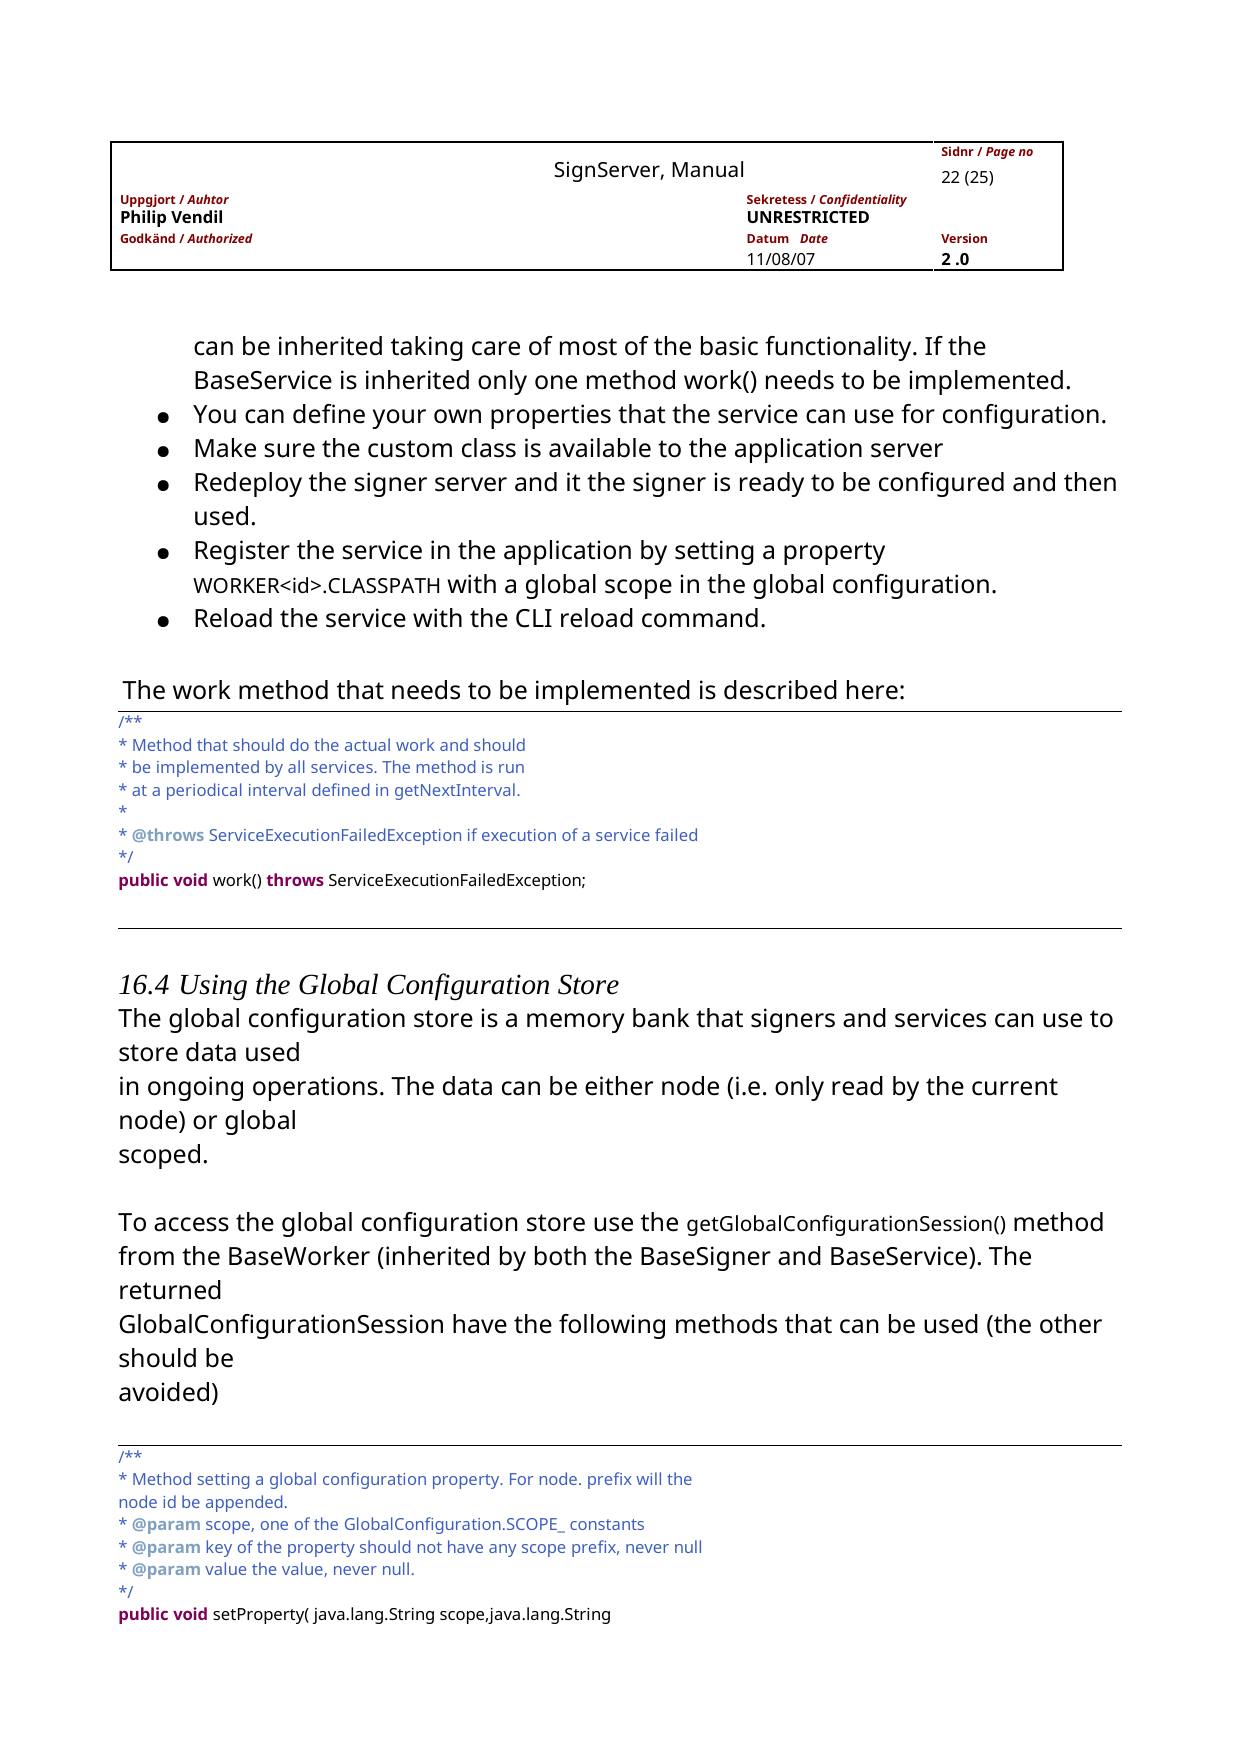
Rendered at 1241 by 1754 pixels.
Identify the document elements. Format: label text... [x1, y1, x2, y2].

text in ongoing operations. The data can be either node (i.e. only read by the current node) or global [118, 1069, 1122, 1137]
text from the BaseWorker (inherited by both the BaseSigner and BaseService). The returned [118, 1239, 1122, 1307]
text * @param key of the property should not have any scope prefix, never null [118, 1536, 1122, 1558]
list Reload the service with the CLI reload command. [156, 601, 1122, 668]
text public void work() throws ServiceExecutionFailedException; [118, 869, 1122, 891]
text * @param scope, one of the GlobalConfiguration.SCOPE_ constants [118, 1513, 1122, 1536]
text * [118, 801, 1122, 824]
list can be inherited taking care of most of the basic functionality. If the BaseService is inherited only one method work() needs to be implemented. [156, 329, 1122, 397]
text scoped. [118, 1137, 1122, 1205]
text avoided) [118, 1375, 1122, 1409]
text * Method that should do the actual work and should [118, 734, 1122, 756]
list Make sure the custom class is available to the application server [156, 431, 1122, 465]
list Redeploy the signer server and it the signer is ready to be configured and then used. [156, 465, 1122, 533]
text GlobalConfigurationSession have the following methods that can be used (the other should be [118, 1307, 1122, 1375]
text /** [118, 1446, 1122, 1468]
text * at a periodical interval defined in getNextInterval. [118, 779, 1122, 801]
text * @throws ServiceExecutionFailedException if execution of a service failed [118, 824, 1122, 846]
text The work method that needs to be implemented is described here: [118, 668, 1122, 711]
text */ [118, 1581, 1122, 1603]
text To access the global configuration store use the getGlobalConfigurationSession() method [118, 1205, 1122, 1239]
text /** [118, 712, 1122, 734]
list You can define your own properties that the service can use for configuration. [156, 397, 1122, 431]
list Register the service in the application by setting a property WORKER<id>.CLASSPATH with a global scope in the global configuration. [156, 533, 1122, 601]
text The global configuration store is a memory bank that signers and services can use to store data used [118, 1001, 1122, 1069]
text * Method setting a global configuration property. For node. prefix will the [118, 1468, 1122, 1491]
text * @param value the value, never null. [118, 1558, 1122, 1581]
text node id be appended. [118, 1491, 1122, 1513]
text */ [118, 846, 1122, 869]
text public void setProperty( java.lang.String scope,java.lang.String [118, 1603, 1122, 1626]
text * be implemented by all services. The method is run [118, 756, 1122, 779]
subtitle Using the Global Configuration Store [118, 969, 1122, 1001]
